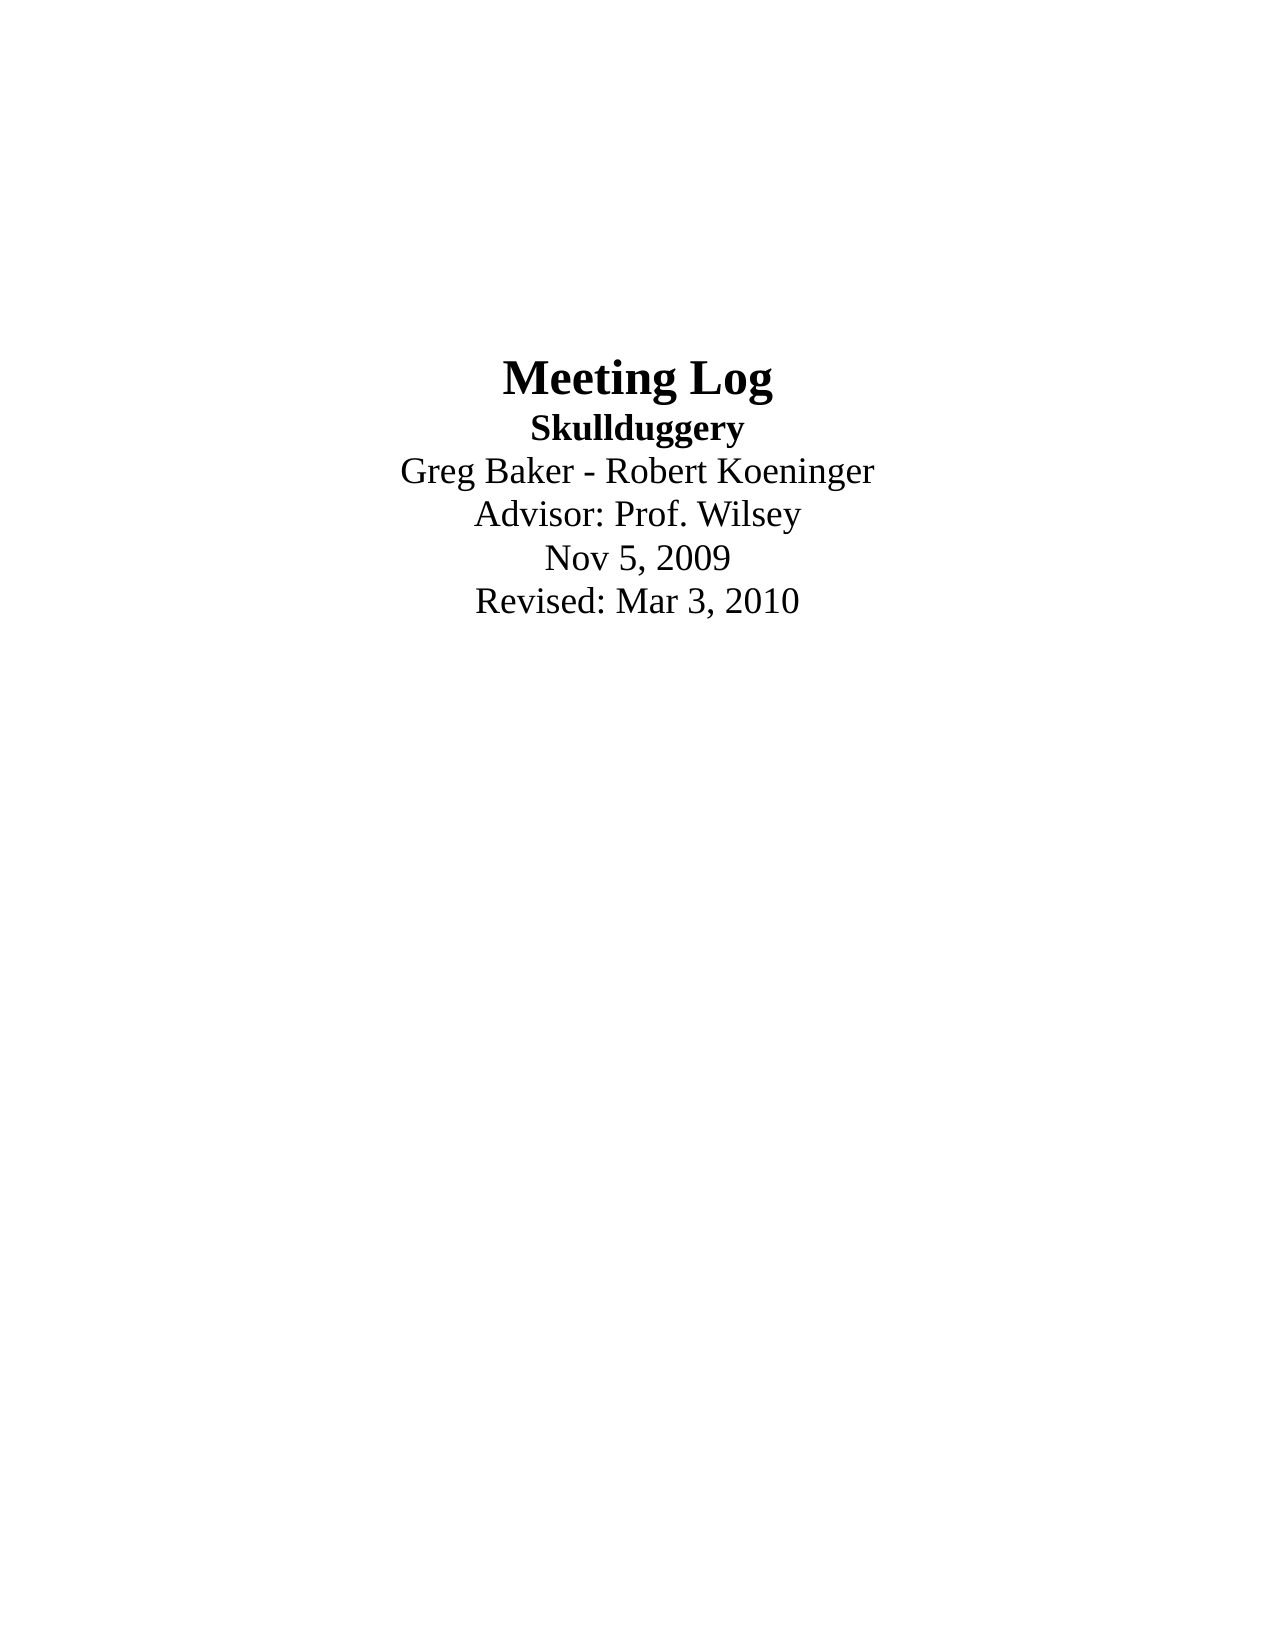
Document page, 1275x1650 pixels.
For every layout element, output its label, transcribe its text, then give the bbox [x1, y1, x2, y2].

text Nov 5, 2009 [118, 535, 1157, 578]
text Advisor: Prof. Wilsey [118, 492, 1157, 535]
text Greg Baker - Robert Koeninger [118, 449, 1157, 492]
text Revised: Mar 3, 2010 [118, 578, 1157, 621]
text Meeting Log [118, 348, 1157, 406]
text Skullduggery [118, 406, 1157, 449]
